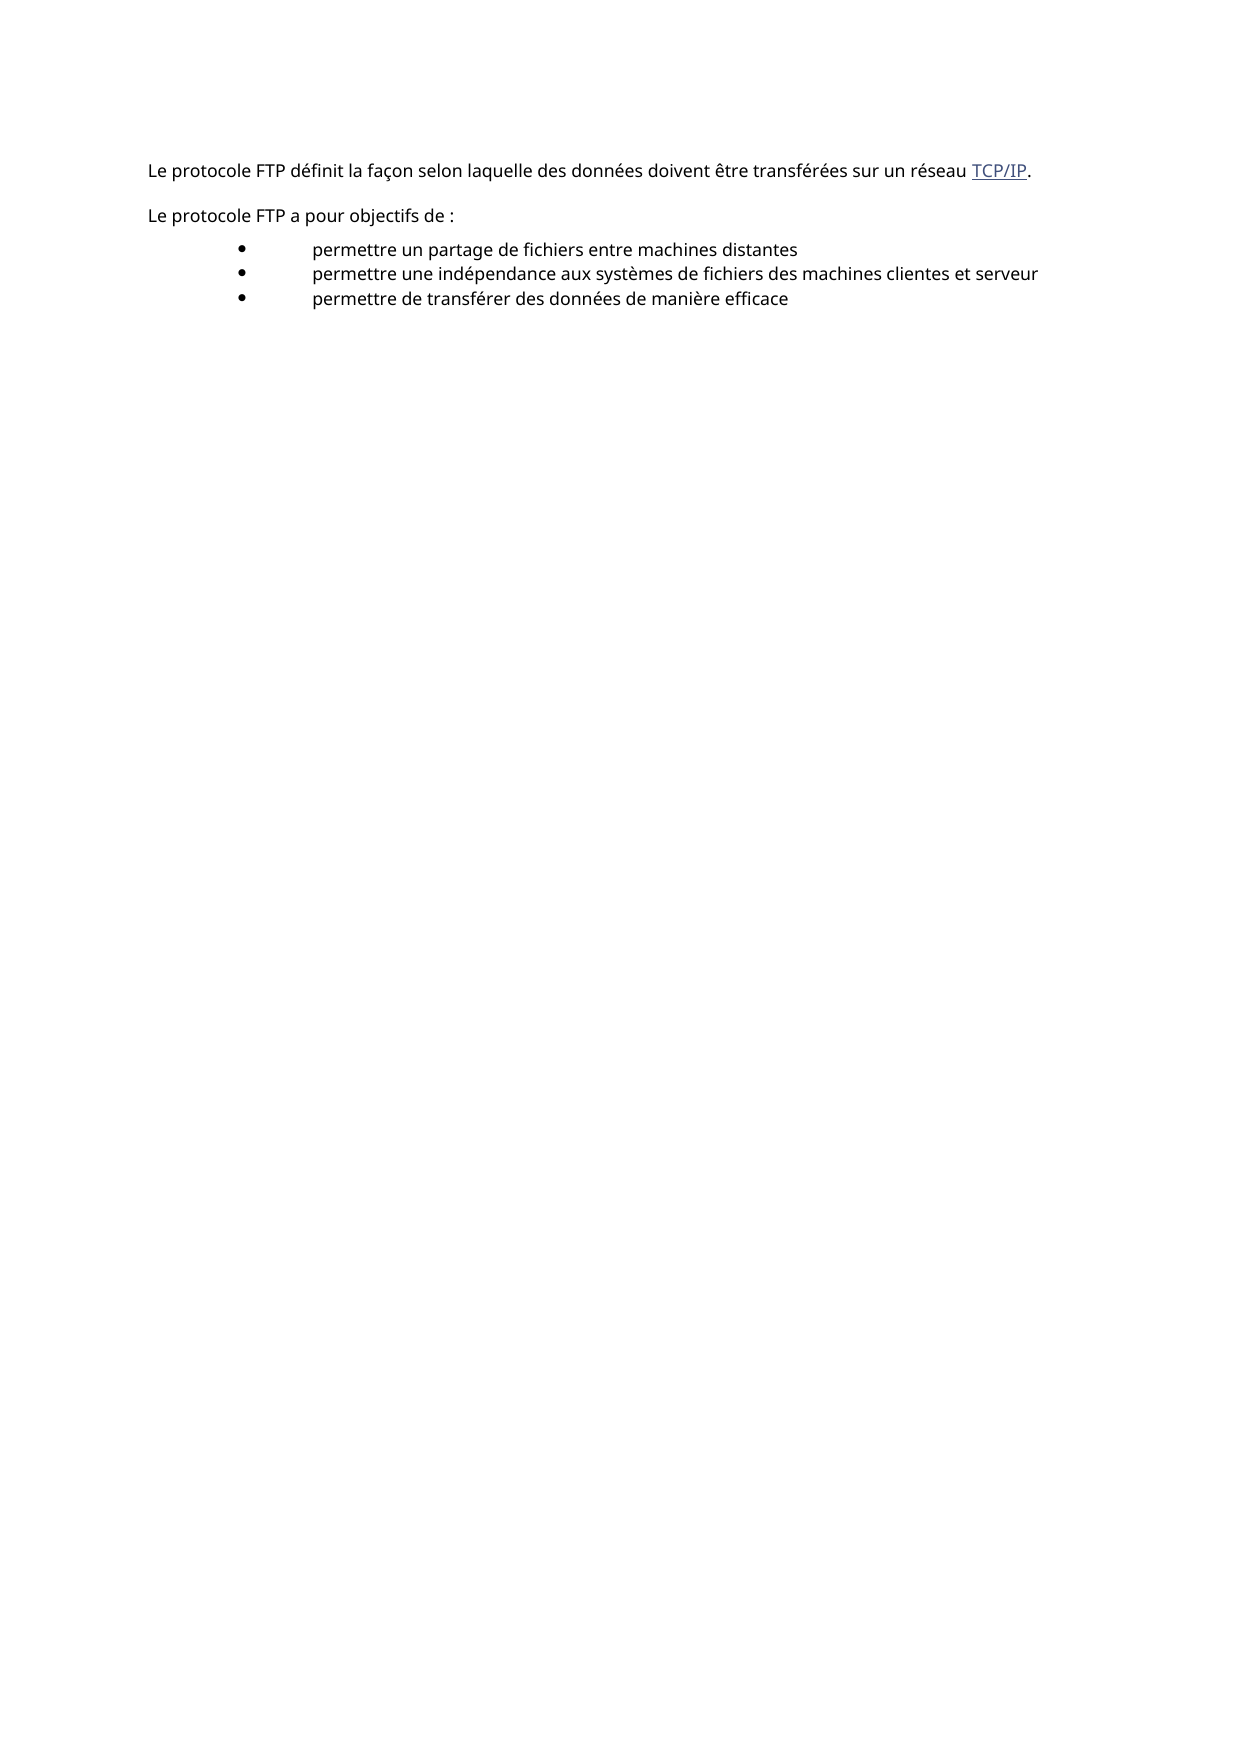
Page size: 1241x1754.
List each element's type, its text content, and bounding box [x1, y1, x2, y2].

text Le protocole FTP définit la façon selon laquelle des données doivent être transférées sur un réseau TCP/IP. [148, 158, 1093, 182]
text Le protocole FTP a pour objectifs de : [148, 203, 1093, 227]
list permettre une indépendance aux systèmes de fichiers des machines clientes et serveur [238, 262, 1093, 286]
list permettre un partage de fichiers entre machines distantes [238, 238, 1093, 262]
list permettre de transférer des données de manière efficace [238, 286, 1093, 310]
